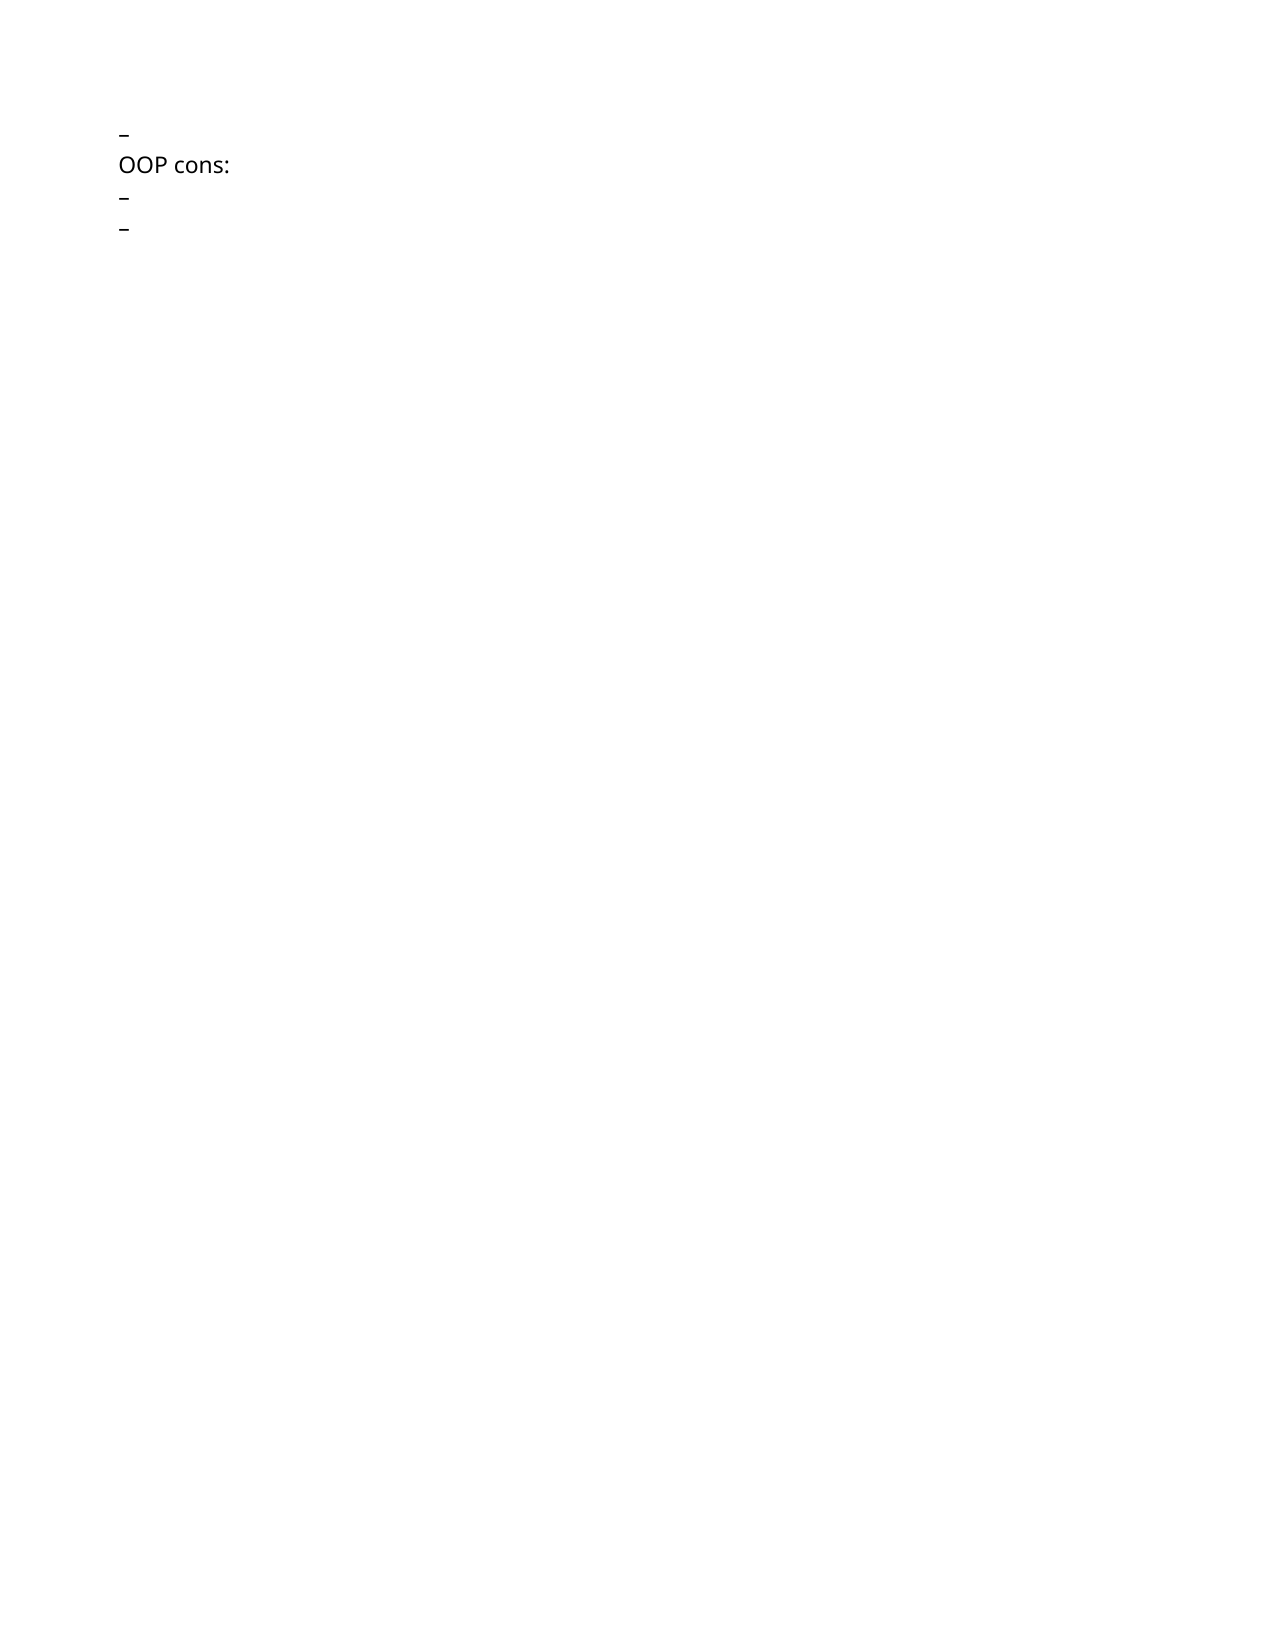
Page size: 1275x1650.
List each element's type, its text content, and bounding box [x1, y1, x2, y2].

text – [118, 181, 1157, 212]
text – [118, 118, 1157, 149]
text – [118, 212, 1157, 243]
text OOP cons: [118, 149, 1157, 181]
